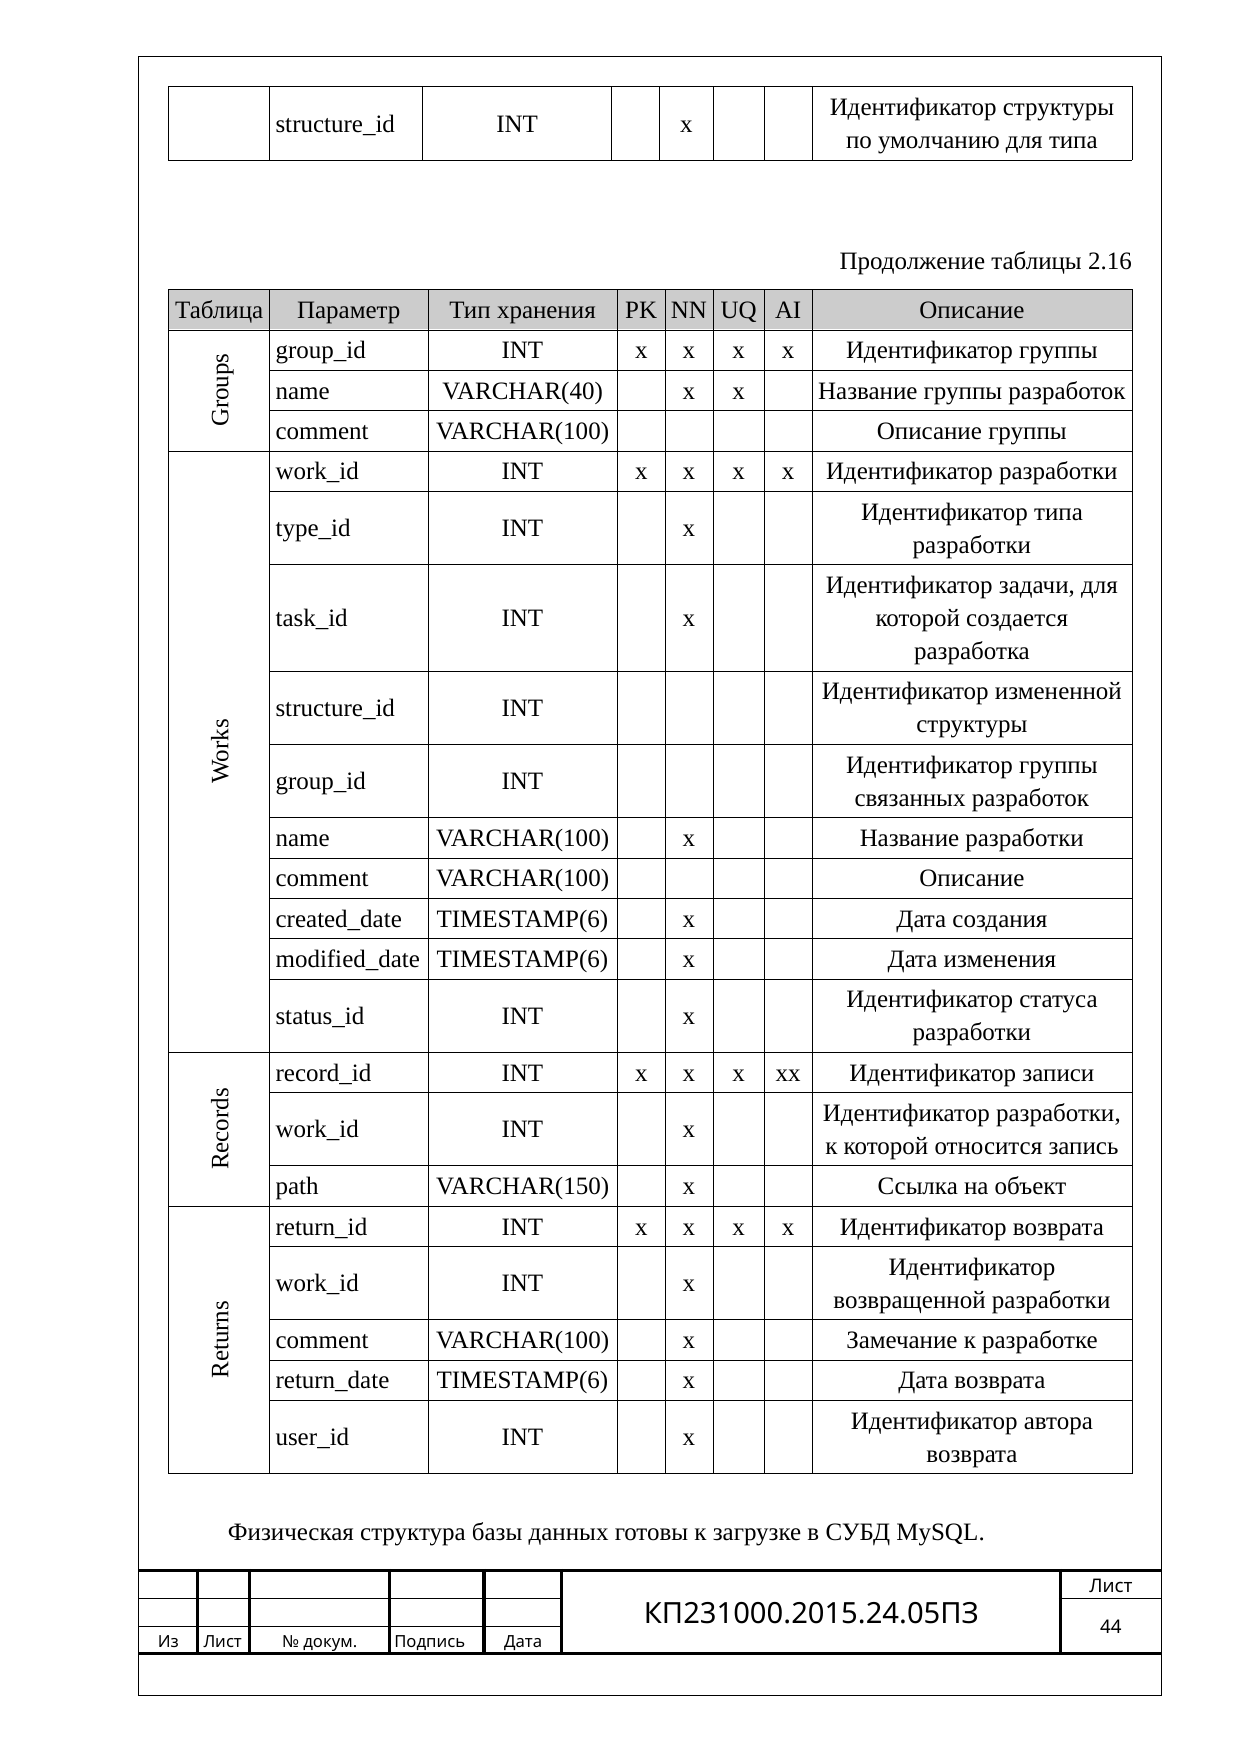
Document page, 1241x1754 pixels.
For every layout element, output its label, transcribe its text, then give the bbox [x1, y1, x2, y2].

table_cell [714, 1320, 764, 1360]
table_cell INT [429, 331, 617, 370]
table_cell x [714, 371, 764, 410]
table_header Параметр [270, 290, 428, 329]
table_cell x [618, 1053, 665, 1092]
table_cell x [618, 331, 665, 370]
table_cell [618, 1247, 665, 1319]
table_cell INT [429, 492, 617, 564]
table_cell x [666, 331, 713, 370]
table_cell Records [169, 1053, 269, 1206]
table_cell Идентификатор разработки [813, 452, 1132, 491]
table_cell x [666, 1093, 713, 1165]
table_cell group_id [270, 745, 428, 817]
table_cell x [666, 1247, 713, 1319]
table_header AI [765, 290, 812, 329]
table_cell x [666, 1320, 713, 1360]
table_cell [666, 411, 713, 451]
table_cell INT [429, 1093, 617, 1165]
table_cell INT [429, 980, 617, 1052]
table_cell status_id [270, 980, 428, 1052]
table_cell [169, 87, 269, 160]
table_header Описание [813, 290, 1132, 329]
table_cell Идентификатор возвращенной разработки [813, 1247, 1132, 1319]
table_cell type_id [270, 492, 428, 564]
table_cell INT [429, 1207, 617, 1246]
table_cell [714, 411, 764, 451]
table_cell [714, 1361, 764, 1400]
table_cell [765, 565, 812, 671]
table_cell VARCHAR(100) [429, 1320, 617, 1360]
table_cell work_id [270, 1247, 428, 1319]
table_cell user_id [270, 1401, 428, 1473]
table_cell [618, 371, 665, 410]
text Продолжение таблицы 2.16 [168, 246, 1132, 275]
table_header NN [666, 290, 713, 329]
table_cell Returns [169, 1207, 269, 1473]
table_cell [714, 1093, 764, 1165]
table_cell [714, 980, 764, 1052]
table_cell [618, 859, 665, 898]
table_cell [666, 672, 713, 744]
table_cell [714, 818, 764, 857]
table_cell VARCHAR(40) [429, 371, 617, 410]
table_cell x [765, 452, 812, 491]
table_cell x [666, 492, 713, 564]
table_cell comment [270, 859, 428, 898]
table_cell x [666, 1166, 713, 1206]
table_cell [618, 899, 665, 938]
table_cell TIMESTAMP(6) [429, 939, 617, 978]
table_cell [765, 492, 812, 564]
table_cell [765, 980, 812, 1052]
table_cell record_id [270, 1053, 428, 1092]
table_cell Идентификатор статуса разработки [813, 980, 1132, 1052]
table_cell [714, 1247, 764, 1319]
table_cell x [666, 818, 713, 857]
table_cell Дата создания [813, 899, 1132, 938]
table_cell Идентификатор группы [813, 331, 1132, 370]
table_cell path [270, 1166, 428, 1206]
table_cell [714, 899, 764, 938]
table_cell [765, 818, 812, 857]
table_cell [765, 1361, 812, 1400]
table_cell x [660, 87, 713, 160]
table_cell x [666, 939, 713, 978]
table_cell [765, 1401, 812, 1473]
table_cell TIMESTAMP(6) [429, 899, 617, 938]
table_cell [666, 859, 713, 898]
table_cell [612, 87, 659, 160]
table_cell x [666, 565, 713, 671]
table_cell INT [423, 87, 611, 160]
table_cell return_id [270, 1207, 428, 1246]
table_cell x [666, 371, 713, 410]
text Физическая структура базы данных готовы к загрузке в СУБД MySQL. [168, 1517, 1132, 1545]
table_header UQ [714, 290, 764, 329]
table_cell structure_id [270, 672, 428, 744]
table_cell x [666, 1053, 713, 1092]
table_cell VARCHAR(100) [429, 411, 617, 451]
table_cell [618, 939, 665, 978]
table_cell [618, 818, 665, 857]
table_cell [765, 1247, 812, 1319]
table_cell created_date [270, 899, 428, 938]
table_cell VARCHAR(100) [429, 859, 617, 898]
table_cell Описание [813, 859, 1132, 898]
table_cell INT [429, 1053, 617, 1092]
table_cell [765, 411, 812, 451]
table_cell x [666, 452, 713, 491]
table_cell Идентификатор возврата [813, 1207, 1132, 1246]
table_cell [714, 565, 764, 671]
table_cell Идентификатор типа разработки [813, 492, 1132, 564]
table_cell x [765, 331, 812, 370]
table_cell Название разработки [813, 818, 1132, 857]
table_cell return_date [270, 1361, 428, 1400]
table_cell modified_date [270, 939, 428, 978]
table_cell [618, 980, 665, 1052]
table_cell [618, 1093, 665, 1165]
table_cell Описание группы [813, 411, 1132, 451]
table_cell [765, 939, 812, 978]
table_cell work_id [270, 1093, 428, 1165]
table_cell [714, 87, 764, 160]
table_cell [714, 672, 764, 744]
table_cell [714, 939, 764, 978]
table_cell x [714, 1207, 764, 1246]
table_cell [714, 1166, 764, 1206]
table_cell Дата возврата [813, 1361, 1132, 1400]
table_cell Идентификатор задачи, для которой создается разработка [813, 565, 1132, 671]
table_cell [765, 1093, 812, 1165]
table_cell Идентификатор измененной структуры [813, 672, 1132, 744]
table_cell x [618, 452, 665, 491]
table_cell work_id [270, 452, 428, 491]
table_cell x [666, 980, 713, 1052]
table_cell x [765, 1207, 812, 1246]
table_cell [618, 1361, 665, 1400]
table_cell [666, 745, 713, 817]
table_cell Works [169, 452, 269, 1052]
table_cell INT [429, 745, 617, 817]
table_cell Идентификатор группы связанных разработок [813, 745, 1132, 817]
table_cell name [270, 818, 428, 857]
table_cell [618, 672, 665, 744]
table_cell Название группы разработок [813, 371, 1132, 410]
table_cell x [714, 452, 764, 491]
table_cell Идентификатор структуры по умолчанию для типа [813, 87, 1132, 160]
table_cell name [270, 371, 428, 410]
table_cell [765, 899, 812, 938]
table_cell Идентификатор автора возврата [813, 1401, 1132, 1473]
table_cell Замечание к разработке [813, 1320, 1132, 1360]
table_cell [765, 87, 812, 160]
table_cell INT [429, 565, 617, 671]
table_cell [765, 672, 812, 744]
table_cell group_id [270, 331, 428, 370]
table_cell x [666, 899, 713, 938]
table_cell x [666, 1401, 713, 1473]
table_cell INT [429, 1401, 617, 1473]
table_cell [714, 1401, 764, 1473]
table_cell [618, 411, 665, 451]
table_cell VARCHAR(100) [429, 818, 617, 857]
table_cell INT [429, 452, 617, 491]
table_cell [714, 745, 764, 817]
table_cell [765, 371, 812, 410]
table_header Тип хранения [429, 290, 617, 329]
table_cell [618, 565, 665, 671]
table_cell Ссылка на объект [813, 1166, 1132, 1206]
table_header PK [618, 290, 665, 329]
table_cell task_id [270, 565, 428, 671]
table_cell x [714, 331, 764, 370]
table_cell [765, 1166, 812, 1206]
table_cell [714, 492, 764, 564]
table_cell INT [429, 1247, 617, 1319]
table_cell [765, 859, 812, 898]
table_cell TIMESTAMP(6) [429, 1361, 617, 1400]
table_cell [618, 1401, 665, 1473]
table_cell [765, 1320, 812, 1360]
table_cell x [666, 1361, 713, 1400]
table_cell Идентификатор разработки, к которой относится запись [813, 1093, 1132, 1165]
table_cell [765, 745, 812, 817]
table_cell Groups [169, 331, 269, 451]
table_cell xx [765, 1053, 812, 1092]
table_cell [618, 745, 665, 817]
table_cell comment [270, 411, 428, 451]
table_cell [618, 492, 665, 564]
table_cell structure_id [270, 87, 422, 160]
table_cell [618, 1166, 665, 1206]
table_cell comment [270, 1320, 428, 1360]
table_cell x [618, 1207, 665, 1246]
table_cell [618, 1320, 665, 1360]
table_cell INT [429, 672, 617, 744]
table_cell Идентификатор записи [813, 1053, 1132, 1092]
table_cell VARCHAR(150) [429, 1166, 617, 1206]
table_header Таблица [169, 290, 269, 329]
table_cell [714, 859, 764, 898]
table_cell x [714, 1053, 764, 1092]
table_cell Дата изменения [813, 939, 1132, 978]
table_cell x [666, 1207, 713, 1246]
